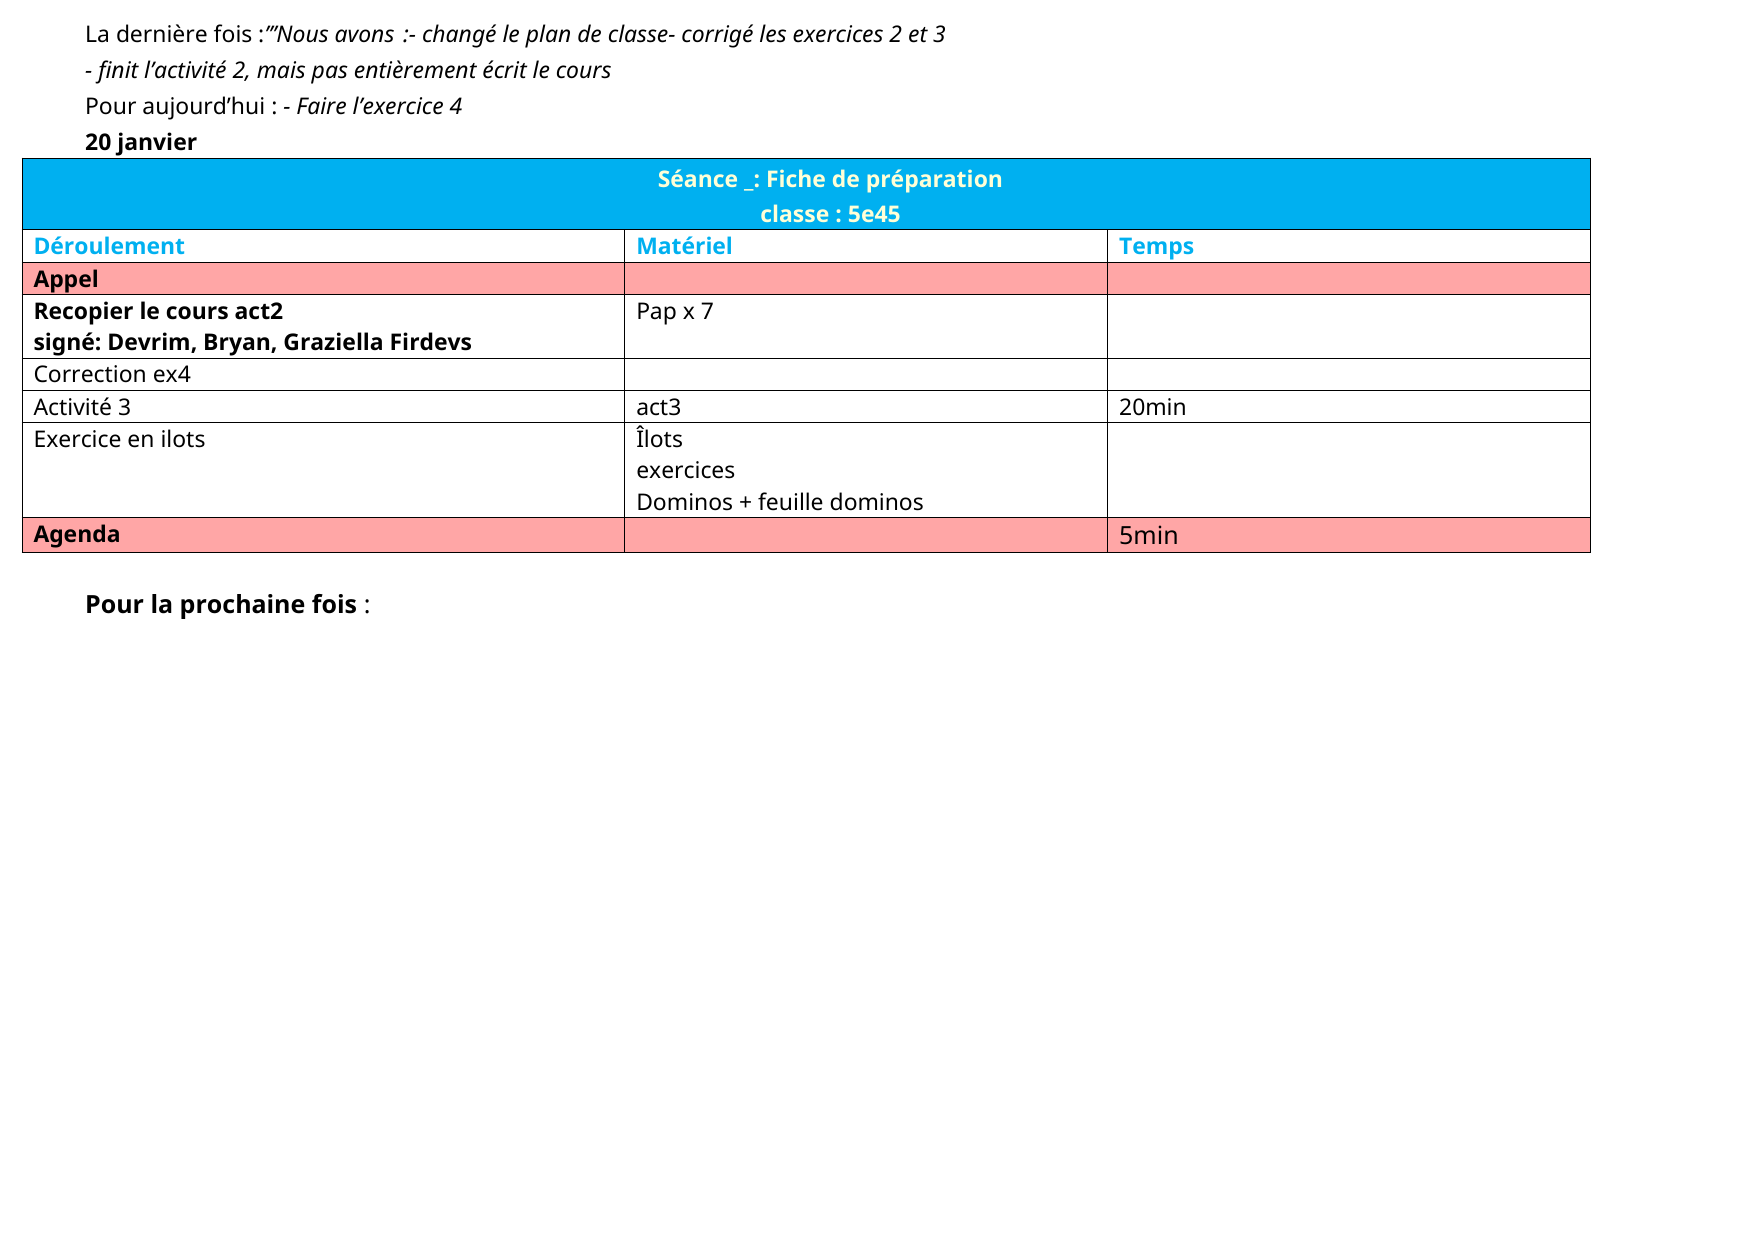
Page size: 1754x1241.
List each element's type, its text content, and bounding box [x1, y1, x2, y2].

table_cell Appel [23, 263, 624, 294]
table_cell Déroulement [23, 230, 624, 262]
table_header Séance _: Fiche de préparation classe : 5e45 [23, 159, 1590, 229]
table_cell [625, 263, 1107, 294]
table_cell Activité 3 [23, 391, 624, 422]
text La dernière fois :’’’Nous avons :- changé le plan de classe- corrigé les exercices 2 et 3 [85, 18, 1745, 49]
text 20 janvier [85, 126, 1754, 157]
table_cell act3 [625, 391, 1107, 422]
table_cell Exercice en ilots [23, 423, 624, 517]
text Pour la prochaine fois : [85, 587, 1745, 621]
table_cell Matériel [625, 230, 1107, 262]
text Pour aujourd’hui : - Faire l’exercice 4 [85, 90, 1745, 121]
table_cell Pap x 7 [625, 295, 1107, 357]
table_cell [625, 359, 1107, 390]
table_cell [1108, 423, 1590, 517]
table_cell Îlots exercices Dominos + feuille dominos [625, 423, 1107, 517]
table_cell 5min [1108, 518, 1590, 552]
table_cell Temps [1108, 230, 1590, 262]
table_cell Recopier le cours act2 signé: Devrim, Bryan, Graziella Firdevs [23, 295, 624, 357]
table_cell [1108, 359, 1590, 390]
table_cell 20min [1108, 391, 1590, 422]
text - finit l’activité 2, mais pas entièrement écrit le cours [85, 54, 1745, 86]
table_cell Correction ex4 [23, 359, 624, 390]
table_cell [1108, 263, 1590, 294]
table_cell [1108, 295, 1590, 357]
table_cell [625, 518, 1107, 552]
table_cell Agenda [23, 518, 624, 552]
